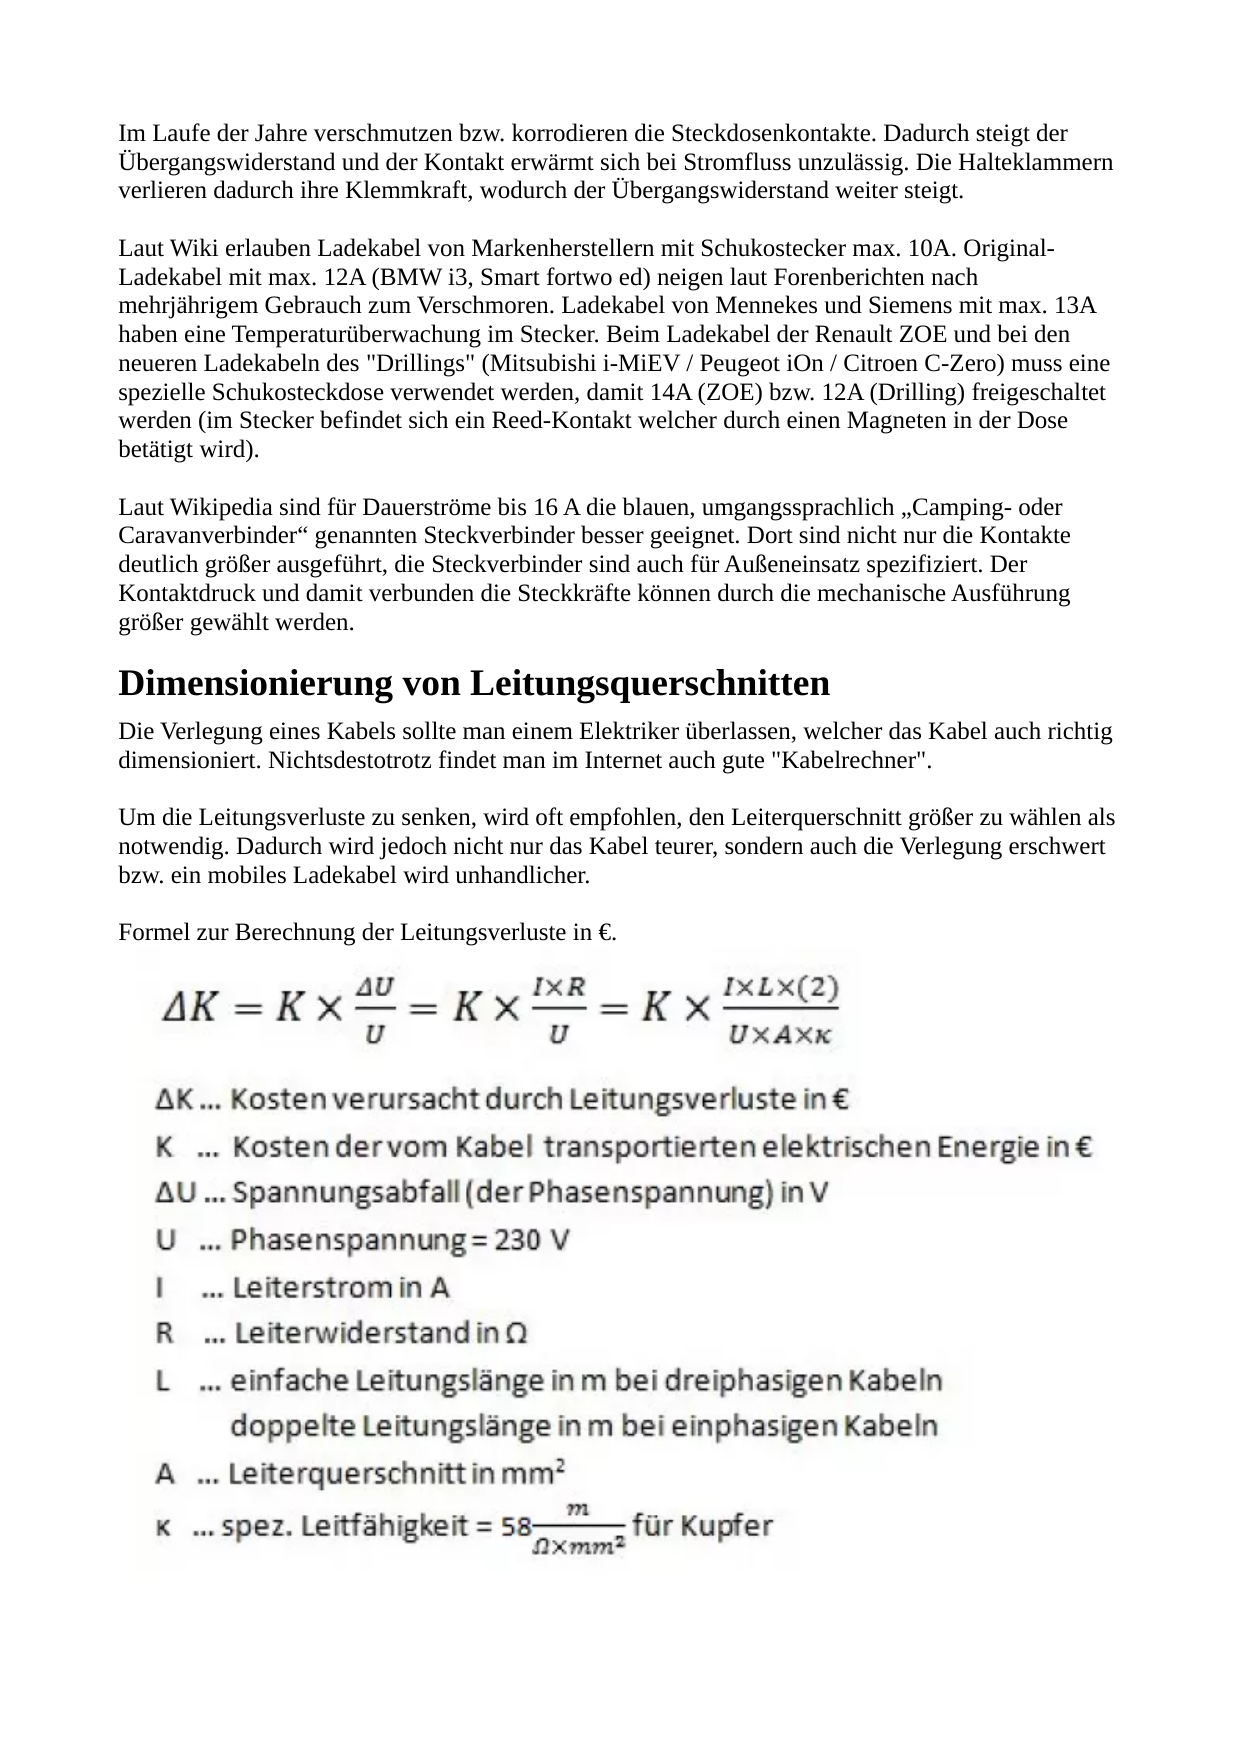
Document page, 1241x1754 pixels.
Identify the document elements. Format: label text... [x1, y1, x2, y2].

text Laut Wikipedia sind für Dauerströme bis 16 A die blauen, umgangssprachlich „Camping- oder Caravanverbinder“ genannten Steckverbinder besser geeignet. Dort sind nicht nur die Kontakte deutlich größer ausgeführt, die Steckverbinder sind auch für Außeneinsatz spezifiziert. Der Kontaktdruck und damit verbunden die Steckkräfte können durch die mechanische Ausführung größer gewählt werden. [118, 492, 1122, 636]
picture [135, 946, 1105, 1586]
text Formel zur Berechnung der Leitungsverluste in €. [118, 917, 1122, 946]
subtitle Dimensionierung von Leitungsquerschnitten [118, 661, 1122, 704]
text Im Laufe der Jahre verschmutzen bzw. korrodieren die Steckdosenkontakte. Dadurch steigt der Übergangswiderstand und der Kontakt erwärmt sich bei Stromfluss unzulässig. Die Halteklammern verlieren dadurch ihre Klemmkraft, wodurch der Übergangswiderstand weiter steigt. [118, 118, 1122, 204]
text Die Verlegung eines Kabels sollte man einem Elektriker überlassen, welcher das Kabel auch richtig dimensioniert. Nichtsdestotrotz findet man im Internet auch gute "Kabelrechner". [118, 716, 1122, 774]
text Laut Wiki erlauben Ladekabel von Markenherstellern mit Schukostecker max. 10A. Original-Ladekabel mit max. 12A (BMW i3, Smart fortwo ed) neigen laut Forenberichten nach mehrjährigem Gebrauch zum Verschmoren. Ladekabel von Mennekes und Siemens mit max. 13A haben eine Temperaturüberwachung im Stecker. Beim Ladekabel der Renault ZOE und bei den neueren Ladekabeln des "Drillings" (Mitsubishi i-MiEV / Peugeot iOn / Citroen C-Zero) muss eine spezielle Schukosteckdose verwendet werden, damit 14A (ZOE) bzw. 12A (Drilling) freigeschaltet werden (im Stecker befindet sich ein Reed-Kontakt welcher durch einen Magneten in der Dose betätigt wird). [118, 233, 1122, 463]
text Um die Leitungsverluste zu senken, wird oft empfohlen, den Leiterquerschnitt größer zu wählen als notwendig. Dadurch wird jedoch nicht nur das Kabel teurer, sondern auch die Verlegung erschwert bzw. ein mobiles Ladekabel wird unhandlicher. [118, 802, 1122, 889]
